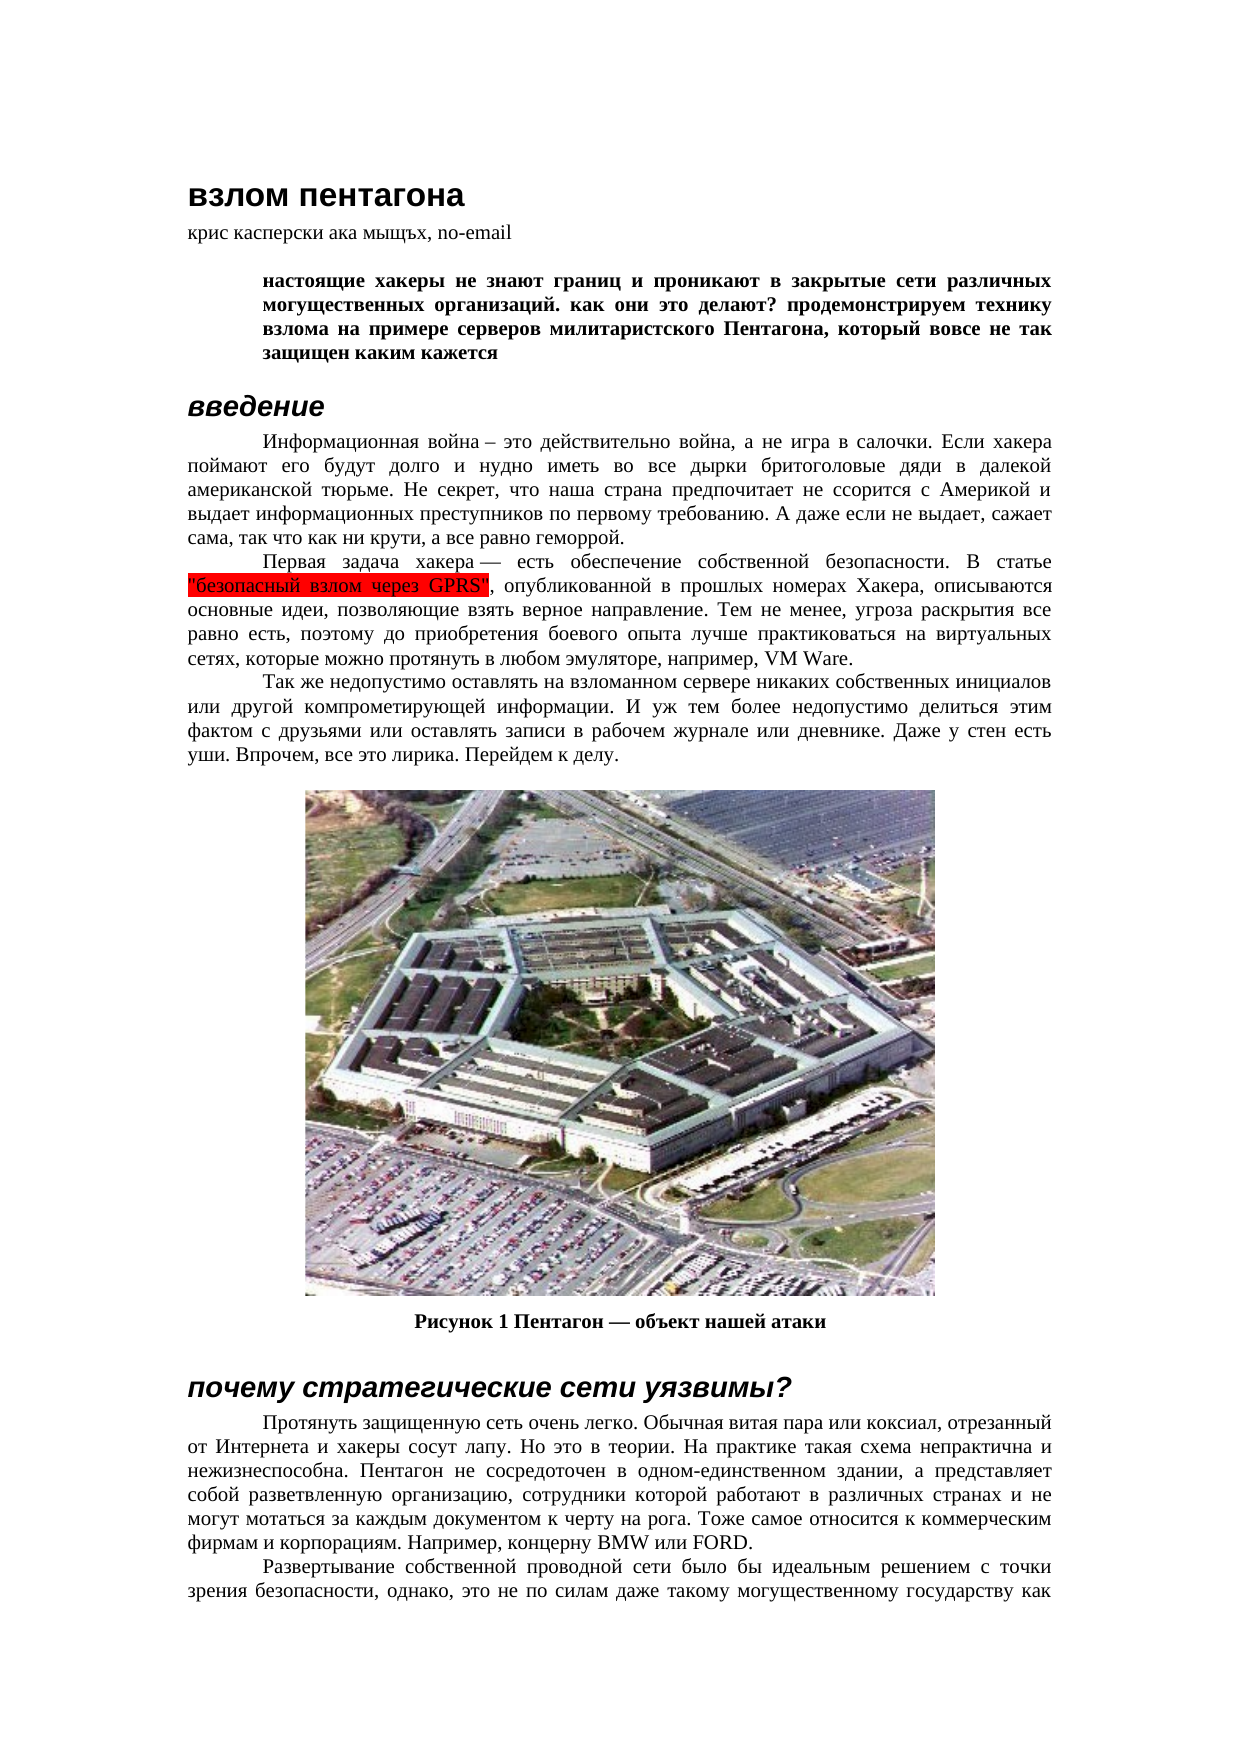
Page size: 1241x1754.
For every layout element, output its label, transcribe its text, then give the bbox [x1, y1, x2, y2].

text Протянуть защищенную сеть очень легко. Обычная витая пара или коксиал, отрезанный от Интернета и хакеры сосут лапу. Но это в теории. На практике такая схема непрактична и нежизнеспособна. Пентагон не сосредоточен в одном-единственном здании, а представляет собой разветвленную организацию, сотрудники которой работают в различных странах и не могут мотаться за каждым документом к черту на рога. Тоже самое относится к коммерческим фирмам и корпорациям. Например, концерну BMW или FORD. [187, 1410, 1053, 1554]
text крис касперски ака мыщъх, no-email [187, 220, 1053, 244]
text Рисунок 1 Пентагон — объект нашей атаки [187, 1308, 1053, 1333]
picture [305, 790, 935, 1296]
text Так же недопустимо оставлять на взломанном сервере никаких собственных инициалов или другой компрометирующей информации. И уж тем более недопустимо делиться этим фактом с друзьями или оставлять записи в рабочем журнале или дневнике. Даже у стен есть уши. Впрочем, все это лирика. Перейдем к делу. [187, 669, 1053, 766]
subtitle введение [187, 389, 1053, 423]
subtitle взлом пентагона [187, 175, 1053, 213]
text Информационная война – это действительно война, а не игра в салочки. Если хакера поймают его будут долго и нудно иметь во все дырки бритоголовые дяди в далекой американской тюрьме. Не секрет, что наша страна предпочитает не ссорится с Америкой и выдает информационных преступников по первому требованию. А даже если не выдает, сажает сама, так что как ни крути, а все равно геморрой. [187, 429, 1053, 549]
subtitle почему стратегические сети уязвимы? [187, 1370, 1053, 1404]
text Первая задача хакера — есть обеспечение собственной безопасности. В статье "безопасный взлом через GPRS", опубликованной в прошлых номерах Хакера, описываются основные идеи, позволяющие взять верное направление. Тем не менее, угроза раскрытия все равно есть, поэтому до приобретения боевого опыта лучше практиковаться на виртуальных сетях, которые можно протянуть в любом эмуляторе, например, VM Ware. [187, 549, 1053, 669]
text настоящие хакеры не знают границ и проникают в закрытые сети различных могущественных организаций. как они это делают? продемонстрируем технику взлома на примере серверов милитаристского Пентагона, который вовсе не так защищен каким кажется [262, 268, 1053, 364]
text Развертывание собственной проводной сети было бы идеальным решением с точки зрения безопасности, однако, это не по силам даже такому могущественному государству как [187, 1554, 1053, 1602]
